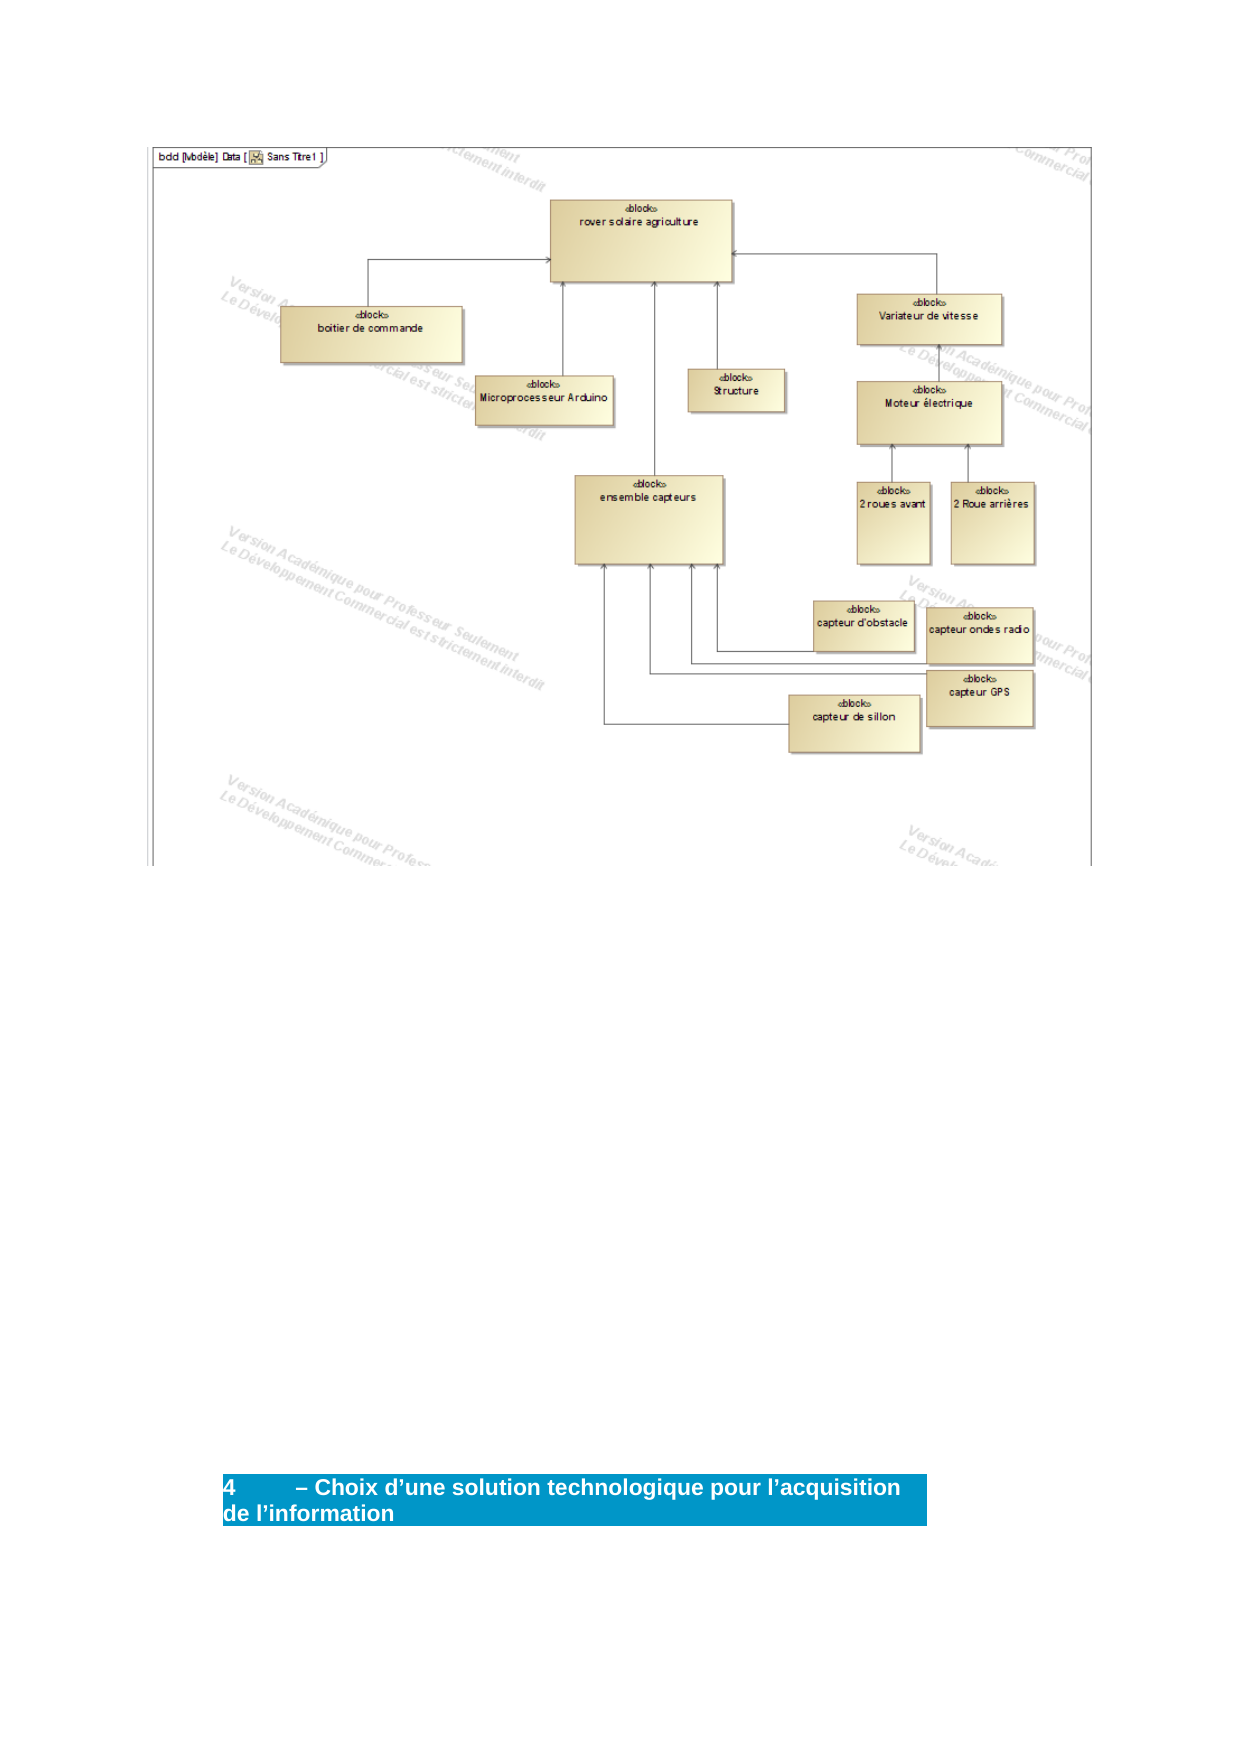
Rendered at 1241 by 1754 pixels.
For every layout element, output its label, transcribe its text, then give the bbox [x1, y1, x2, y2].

picture [147, 147, 1093, 866]
subtitle – Choix d’une solution technologique pour l’acquisition de l’information [223, 1474, 927, 1526]
